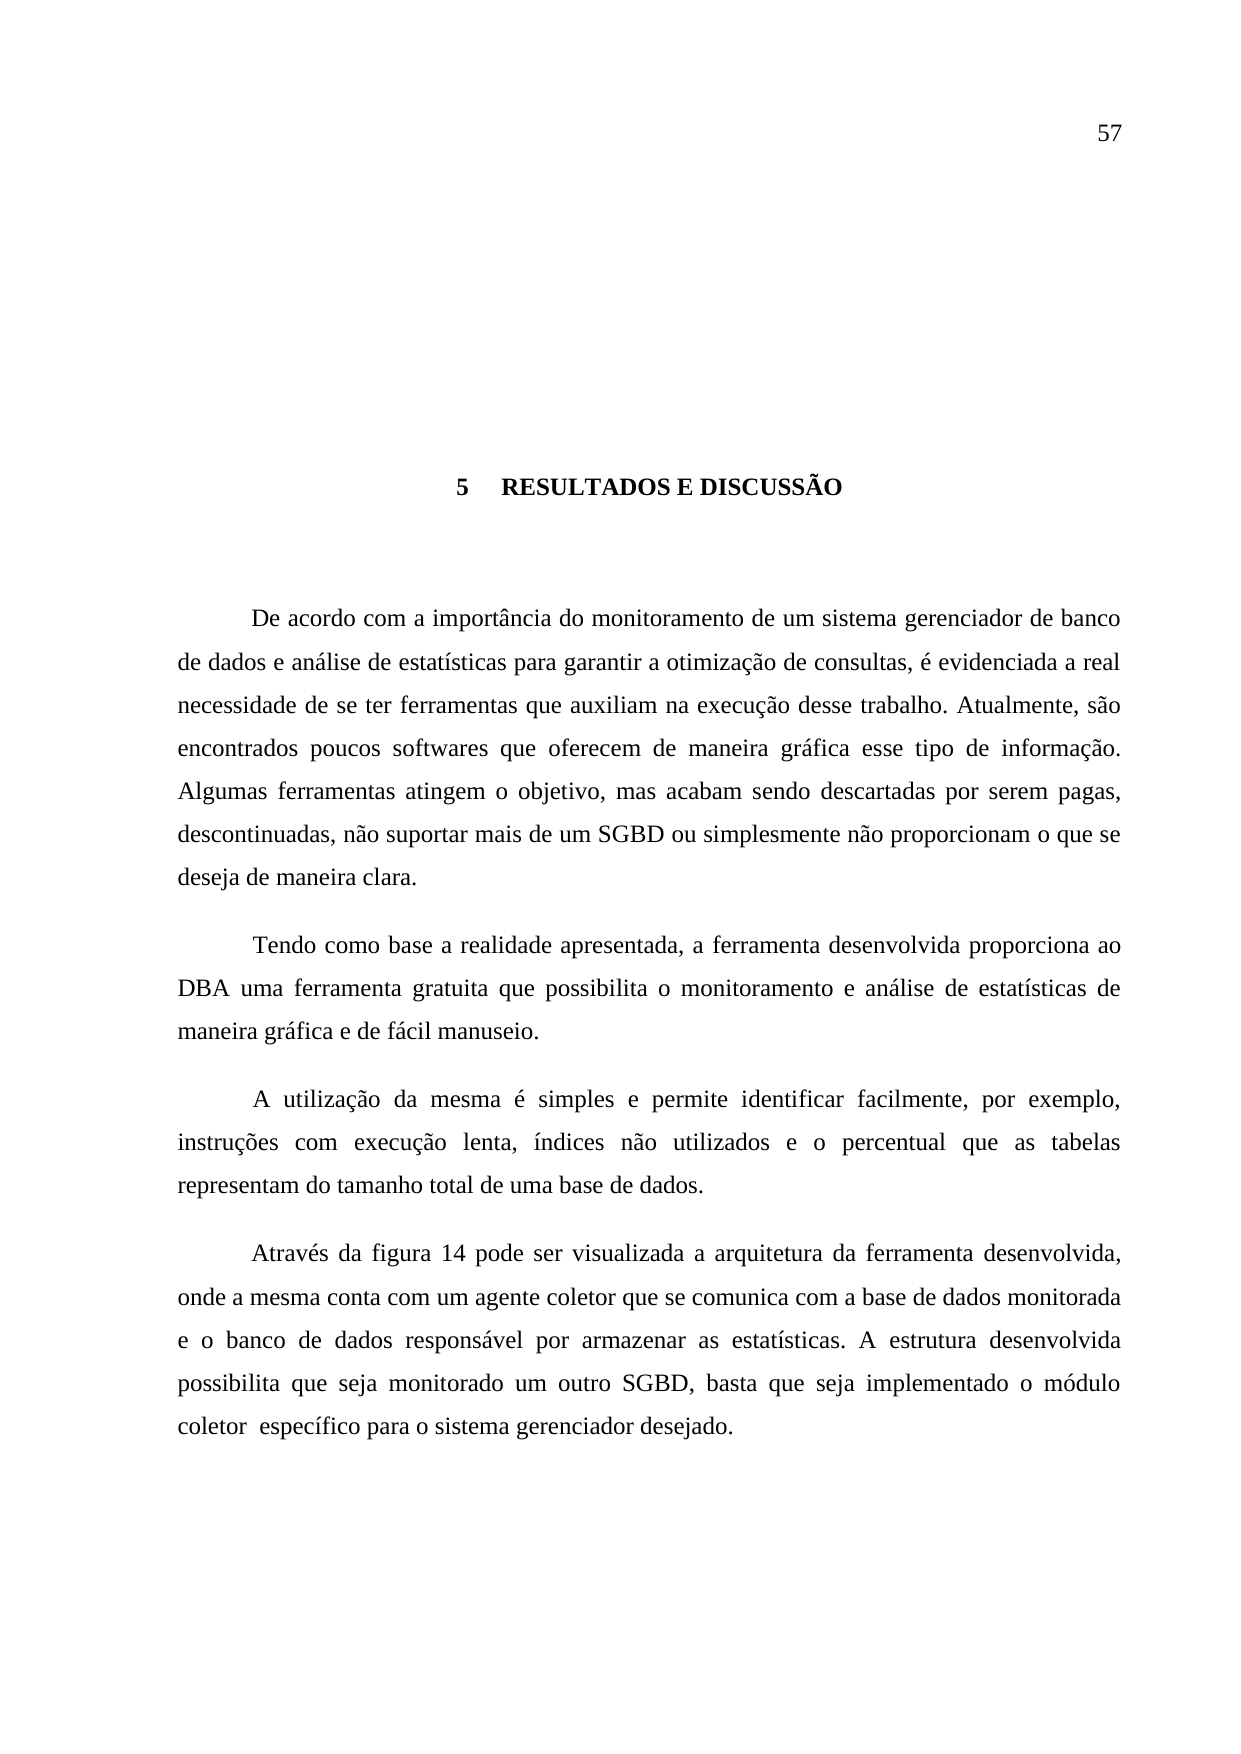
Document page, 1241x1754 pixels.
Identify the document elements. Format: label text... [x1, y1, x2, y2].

text Através da figura 14 pode ser visualizada a arquitetura da ferramenta desenvolvida, onde a mesma conta com um agente coletor que se comunica com a base de dados monitorada e o banco de dados responsável por armazenar as estatísticas. A estrutura desenvolvida possibilita que seja monitorado um outro SGBD, basta que seja implementado o módulo coletor específico para o sistema gerenciador desejado. [177, 1238, 1122, 1440]
text De acordo com a importância do monitoramento de um sistema gerenciador de banco de dados e análise de estatísticas para garantir a otimização de consultas, é evidenciada a real necessidade de se ter ferramentas que auxiliam na execução desse trabalho. Atualmente, são encontrados poucos softwares que oferecem de maneira gráfica esse tipo de informação. Algumas ferramentas atingem o objetivo, mas acabam sendo descartadas por serem pagas, descontinuadas, não suportar mais de um SGBD ou simplesmente não proporcionam o que se deseja de maneira clara. [177, 603, 1122, 891]
text Tendo como base a realidade apresentada, a ferramenta desenvolvida proporciona ao DBA uma ferramenta gratuita que possibilita o monitoramento e análise de estatísticas de maneira gráfica e de fácil manuseio. [177, 930, 1122, 1045]
list RESULTADOS E DISCUSSÃO [177, 472, 1122, 501]
text A utilização da mesma é simples e permite identificar facilmente, por exemplo, instruções com execução lenta, índices não utilizados e o percentual que as tabelas representam do tamanho total de uma base de dados. [177, 1084, 1122, 1199]
